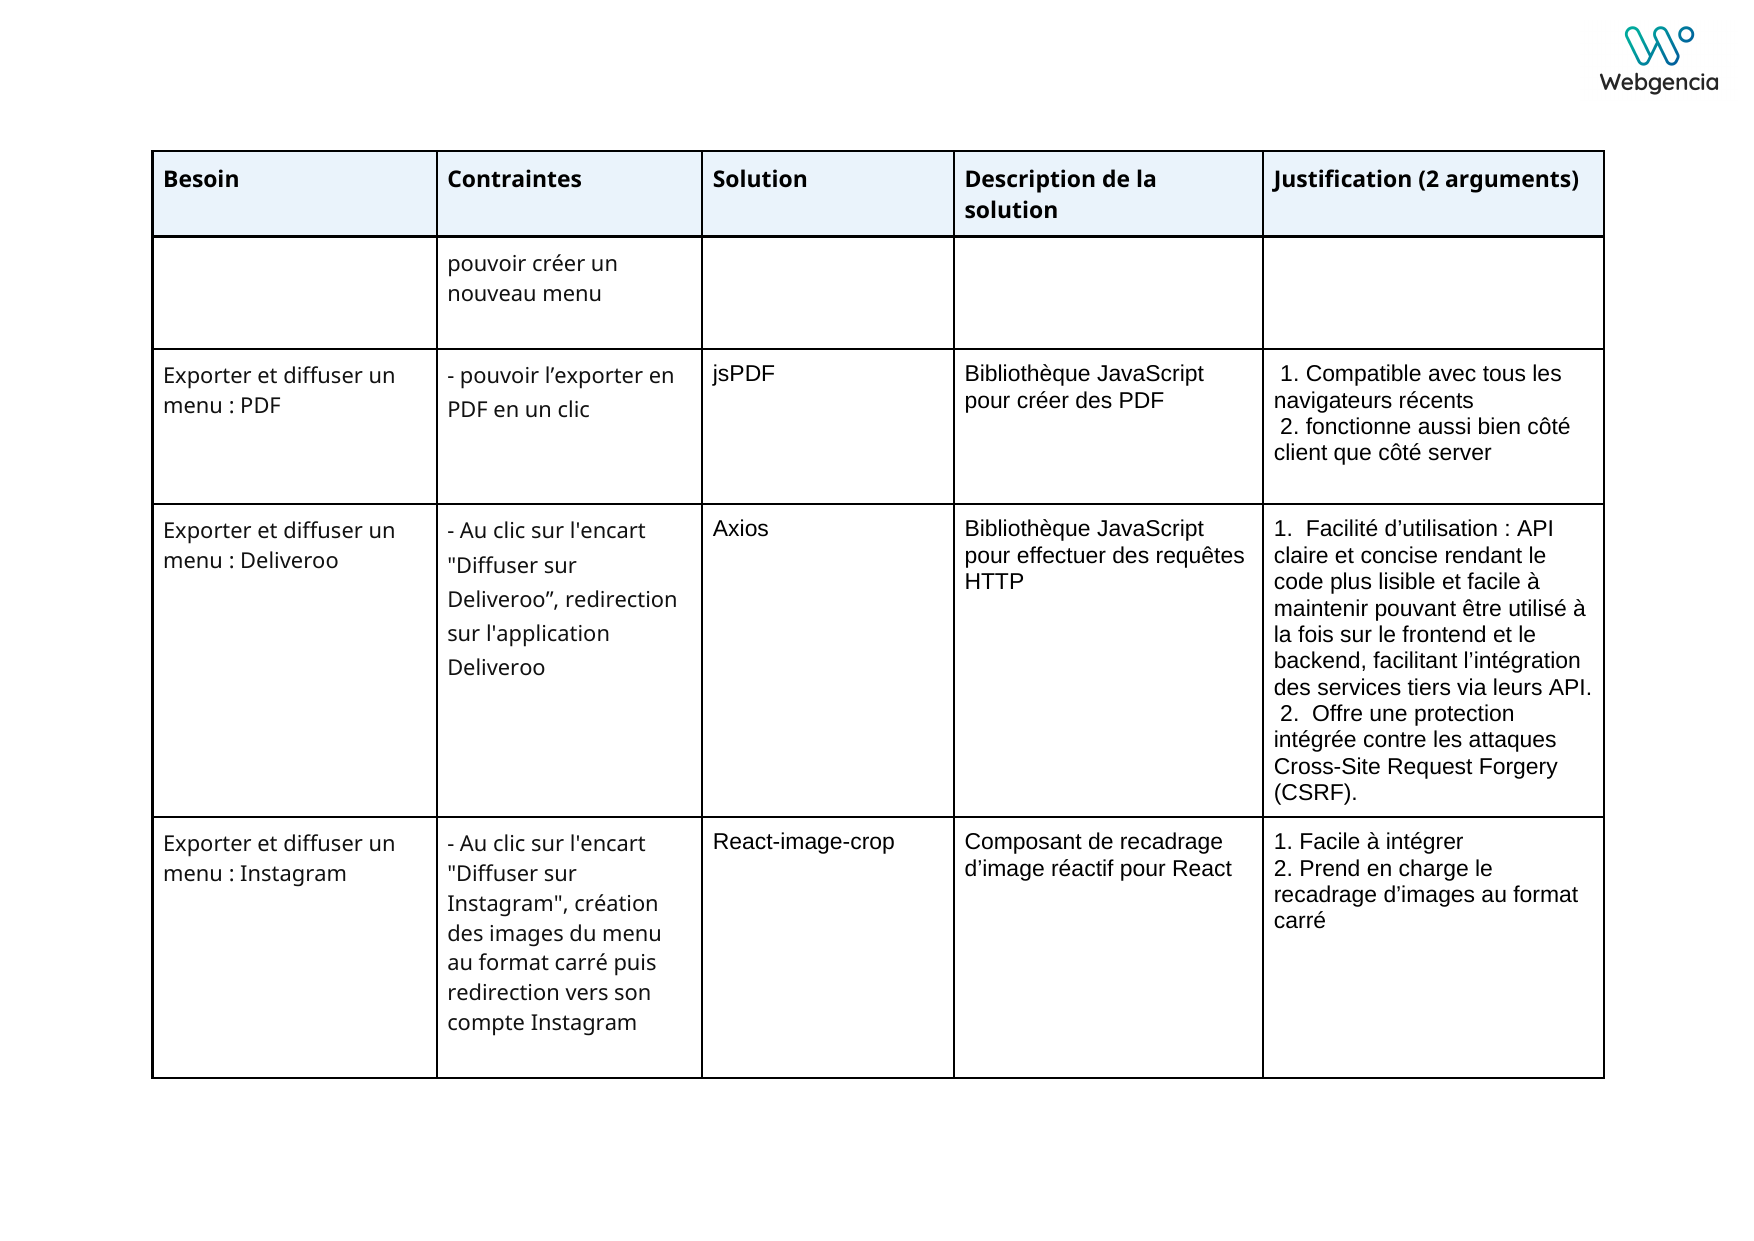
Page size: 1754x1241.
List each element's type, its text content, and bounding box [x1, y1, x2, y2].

table_header Solution [703, 152, 953, 235]
table_cell [154, 238, 436, 348]
table_cell - Au clic sur l'encart "Diffuser sur Deliveroo”, redirection sur l'application Deliveroo [438, 505, 701, 816]
table_cell React-image-crop [703, 818, 953, 1077]
table_cell pouvoir créer un nouveau menu [438, 238, 701, 348]
table_cell Bibliothèque JavaScript pour effectuer des requêtes HTTP [955, 505, 1262, 816]
picture [1580, 20, 1739, 101]
table_cell Exporter et diffuser un menu : Deliveroo [154, 505, 436, 816]
table_cell 1. Facile à intégrer 2. Prend en charge le recadrage d’images au format carré [1264, 818, 1603, 1077]
table_cell - Au clic sur l'encart "Diffuser sur Instagram", création des images du menu au format carré puis redirection vers son compte Instagram [438, 818, 701, 1077]
table_header Justification (2 arguments) [1264, 152, 1603, 235]
table_cell Composant de recadrage d’image réactif pour React [955, 818, 1262, 1077]
table_cell 1. Compatible avec tous les navigateurs récents 2. fonctionne aussi bien côté client que côté server [1264, 350, 1603, 503]
table_header Besoin [154, 152, 436, 235]
table_header Contraintes [438, 152, 701, 235]
table_cell - pouvoir l’exporter en PDF en un clic [438, 350, 701, 503]
table_cell Exporter et diffuser un menu : Instagram [154, 818, 436, 1077]
table_cell [1264, 238, 1603, 348]
table_header Description de la solution [955, 152, 1262, 235]
table_cell jsPDF [703, 350, 953, 503]
table_cell [955, 238, 1262, 348]
table_cell Exporter et diffuser un menu : PDF [154, 350, 436, 503]
table_cell 1. Facilité d’utilisation : API claire et concise rendant le code plus lisible et facile à maintenir pouvant être utilisé à la fois sur le frontend et le backend, facilitant l’intégration des services tiers via leurs API. 2. Offre une protection intégrée contre les attaques Cross-Site Request Forgery (CSRF). [1264, 505, 1603, 816]
table_cell Bibliothèque JavaScript pour créer des PDF [955, 350, 1262, 503]
table_cell Axios [703, 505, 953, 816]
table_cell [703, 238, 953, 348]
